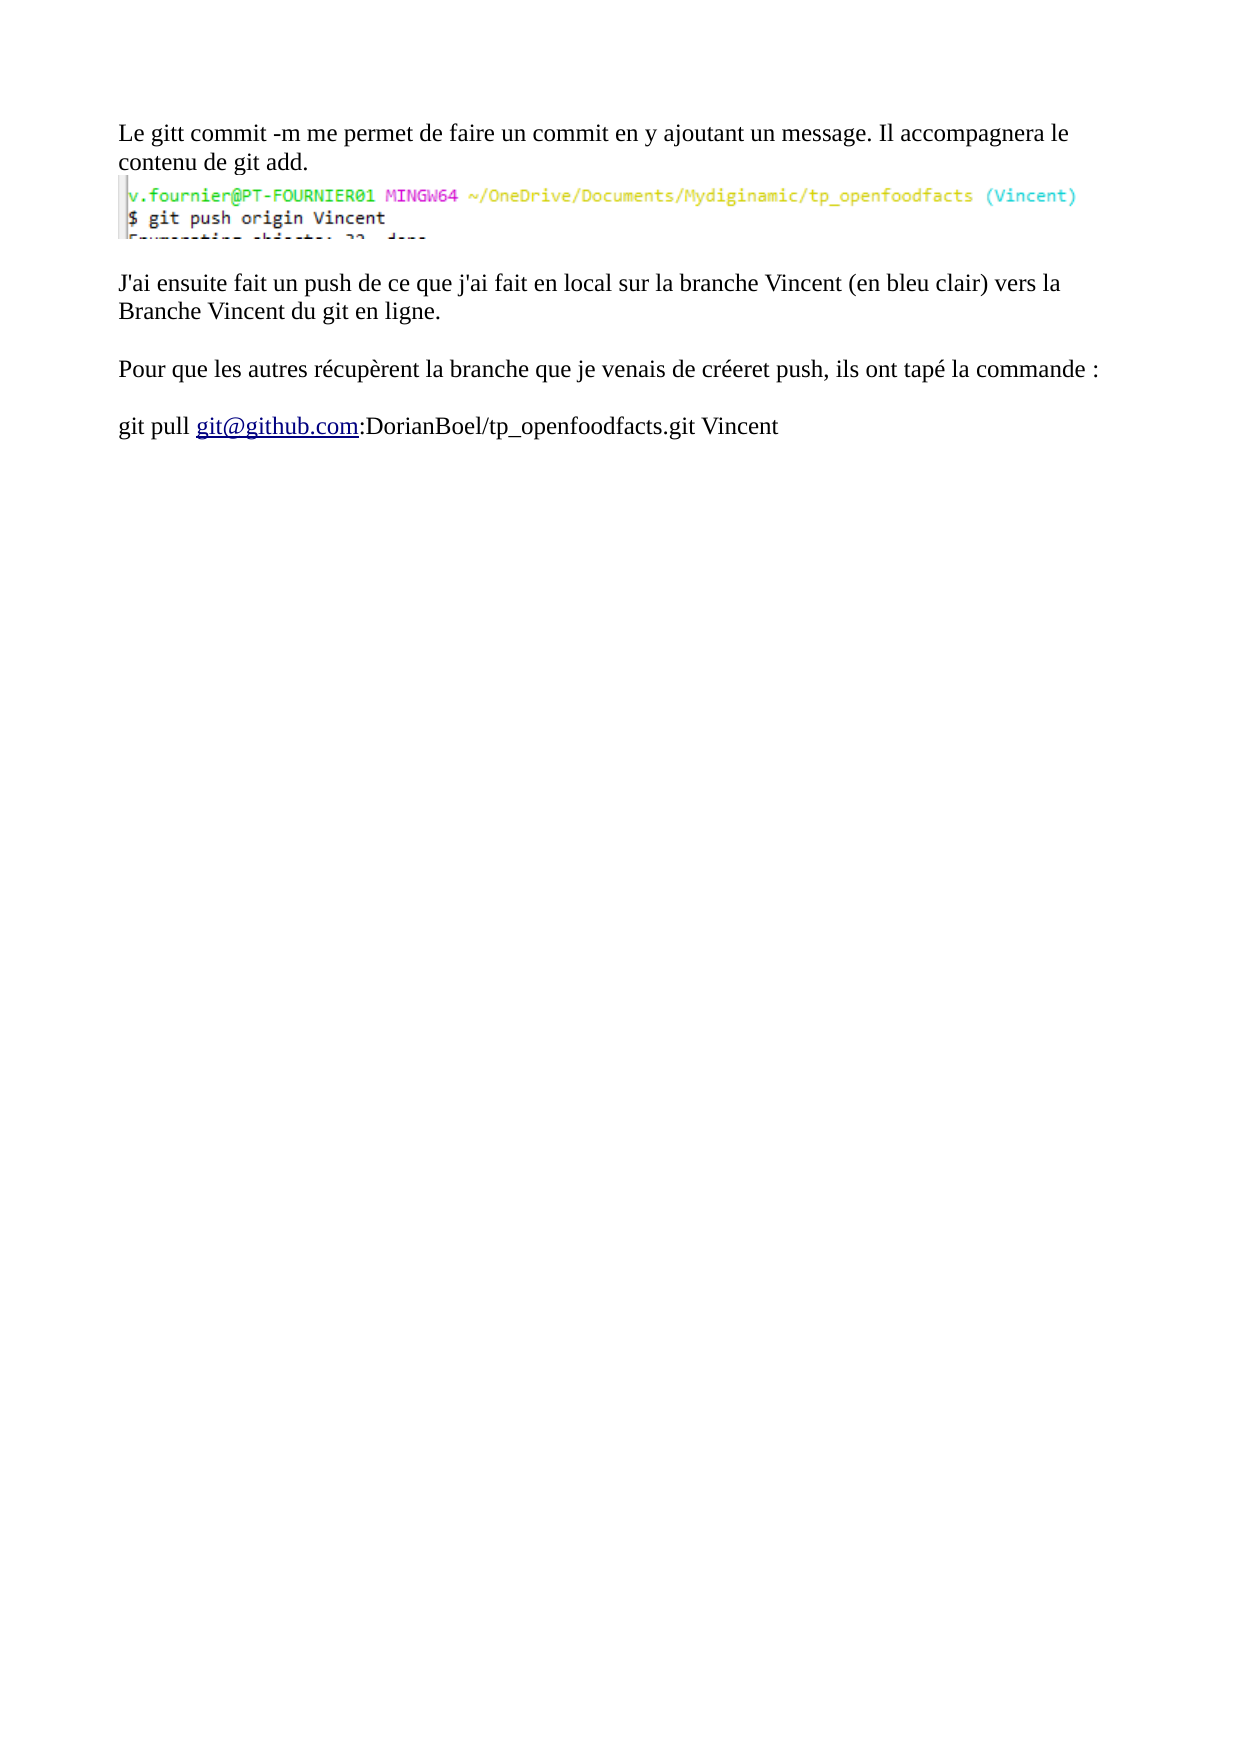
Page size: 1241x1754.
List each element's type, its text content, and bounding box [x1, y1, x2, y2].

text Pour que les autres récupèrent la branche que je venais de créeret push, ils ont tapé la commande : [118, 354, 1122, 383]
text J'ai ensuite fait un push de ce que j'ai fait en local sur la branche Vincent (en bleu clair) vers la Branche Vincent du git en ligne. [118, 268, 1122, 325]
text git pull git@github.com:DorianBoel/tp_openfoodfacts.git Vincent [118, 411, 1122, 440]
text Le gitt commit -m me permet de faire un commit en y ajoutant un message. Il accompagnera le contenu de git add. [118, 118, 1122, 175]
picture [118, 175, 1123, 239]
